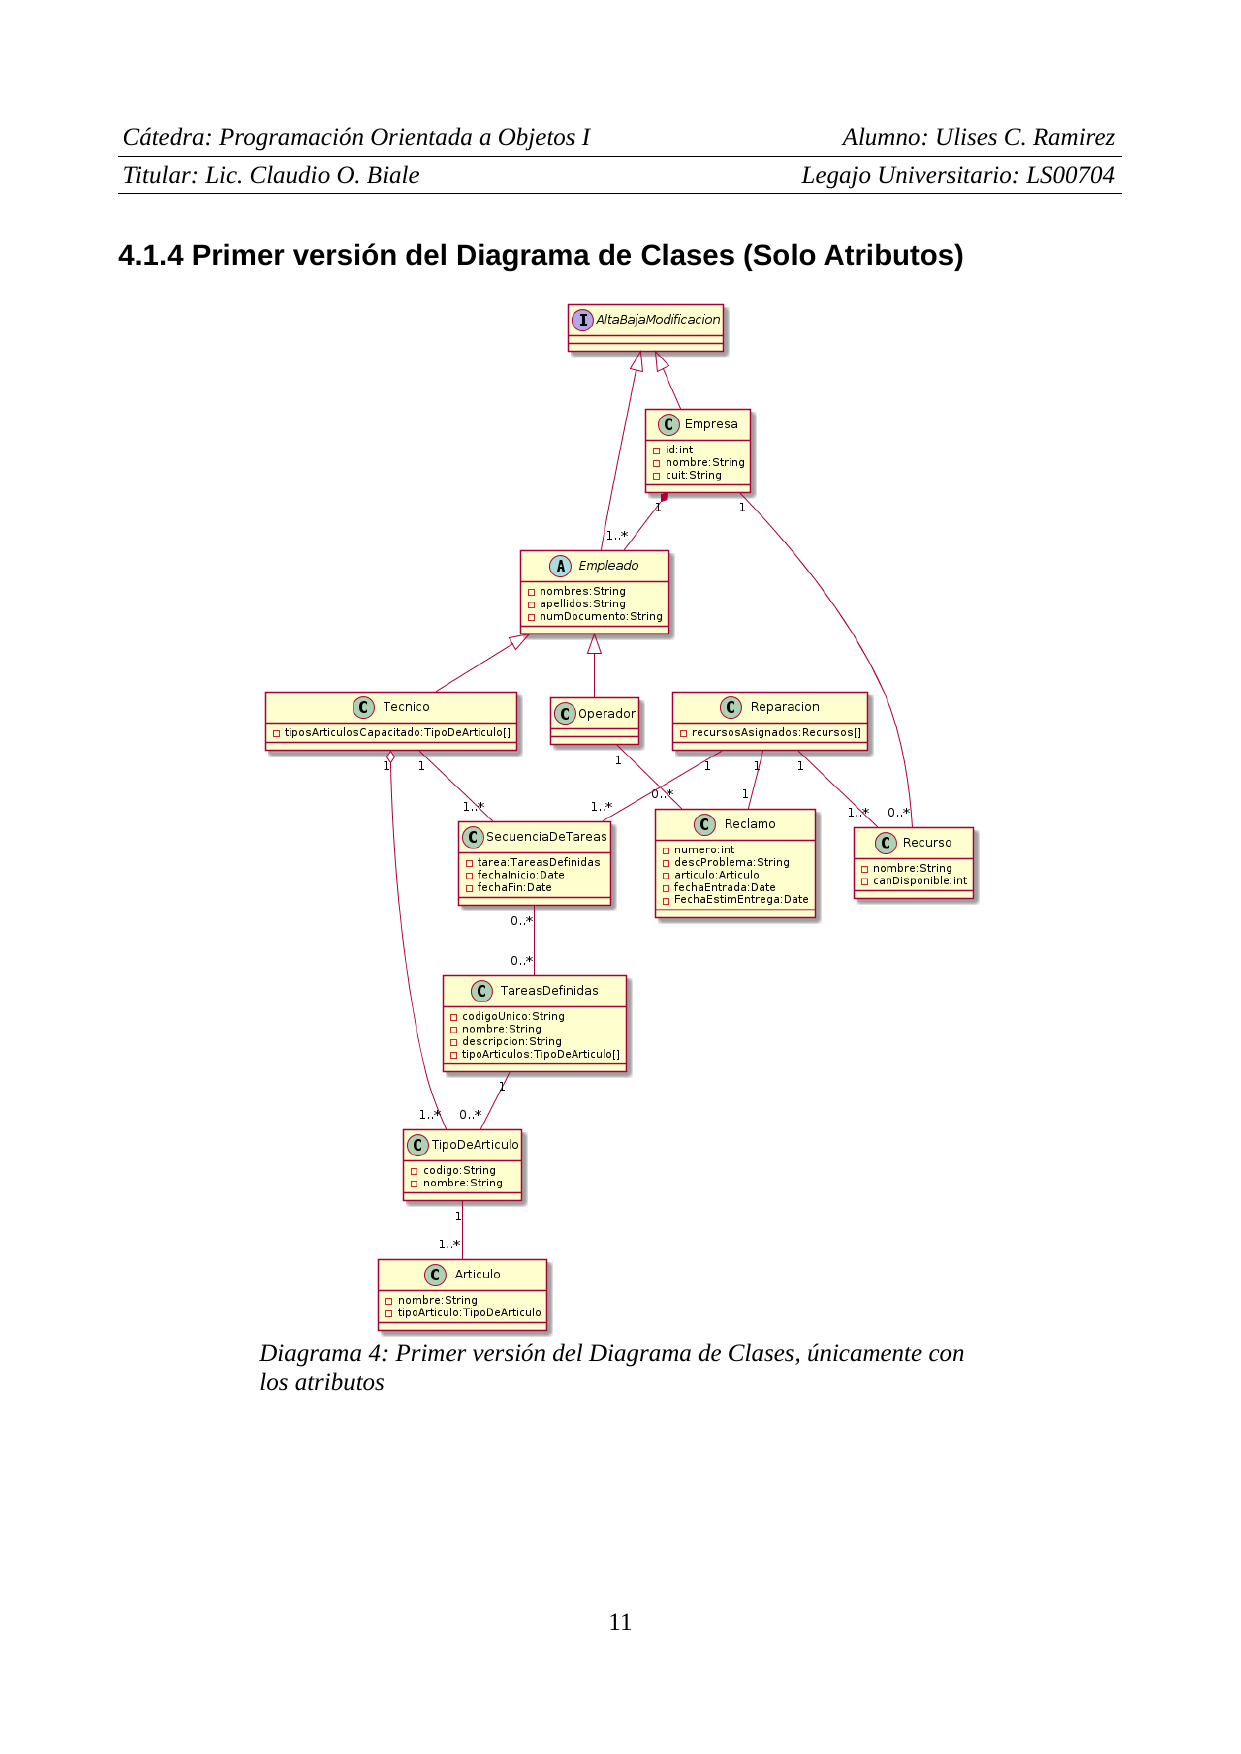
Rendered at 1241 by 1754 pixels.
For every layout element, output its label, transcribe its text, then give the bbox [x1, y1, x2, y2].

text Diagrama 4: Primer versión del Diagrama de Clases, únicamente con los atributos [259, 1339, 981, 1396]
picture [259, 296, 982, 1339]
subtitle 4.1.4 Primer versión del Diagrama de Clases (Solo Atributos) [118, 237, 1122, 271]
